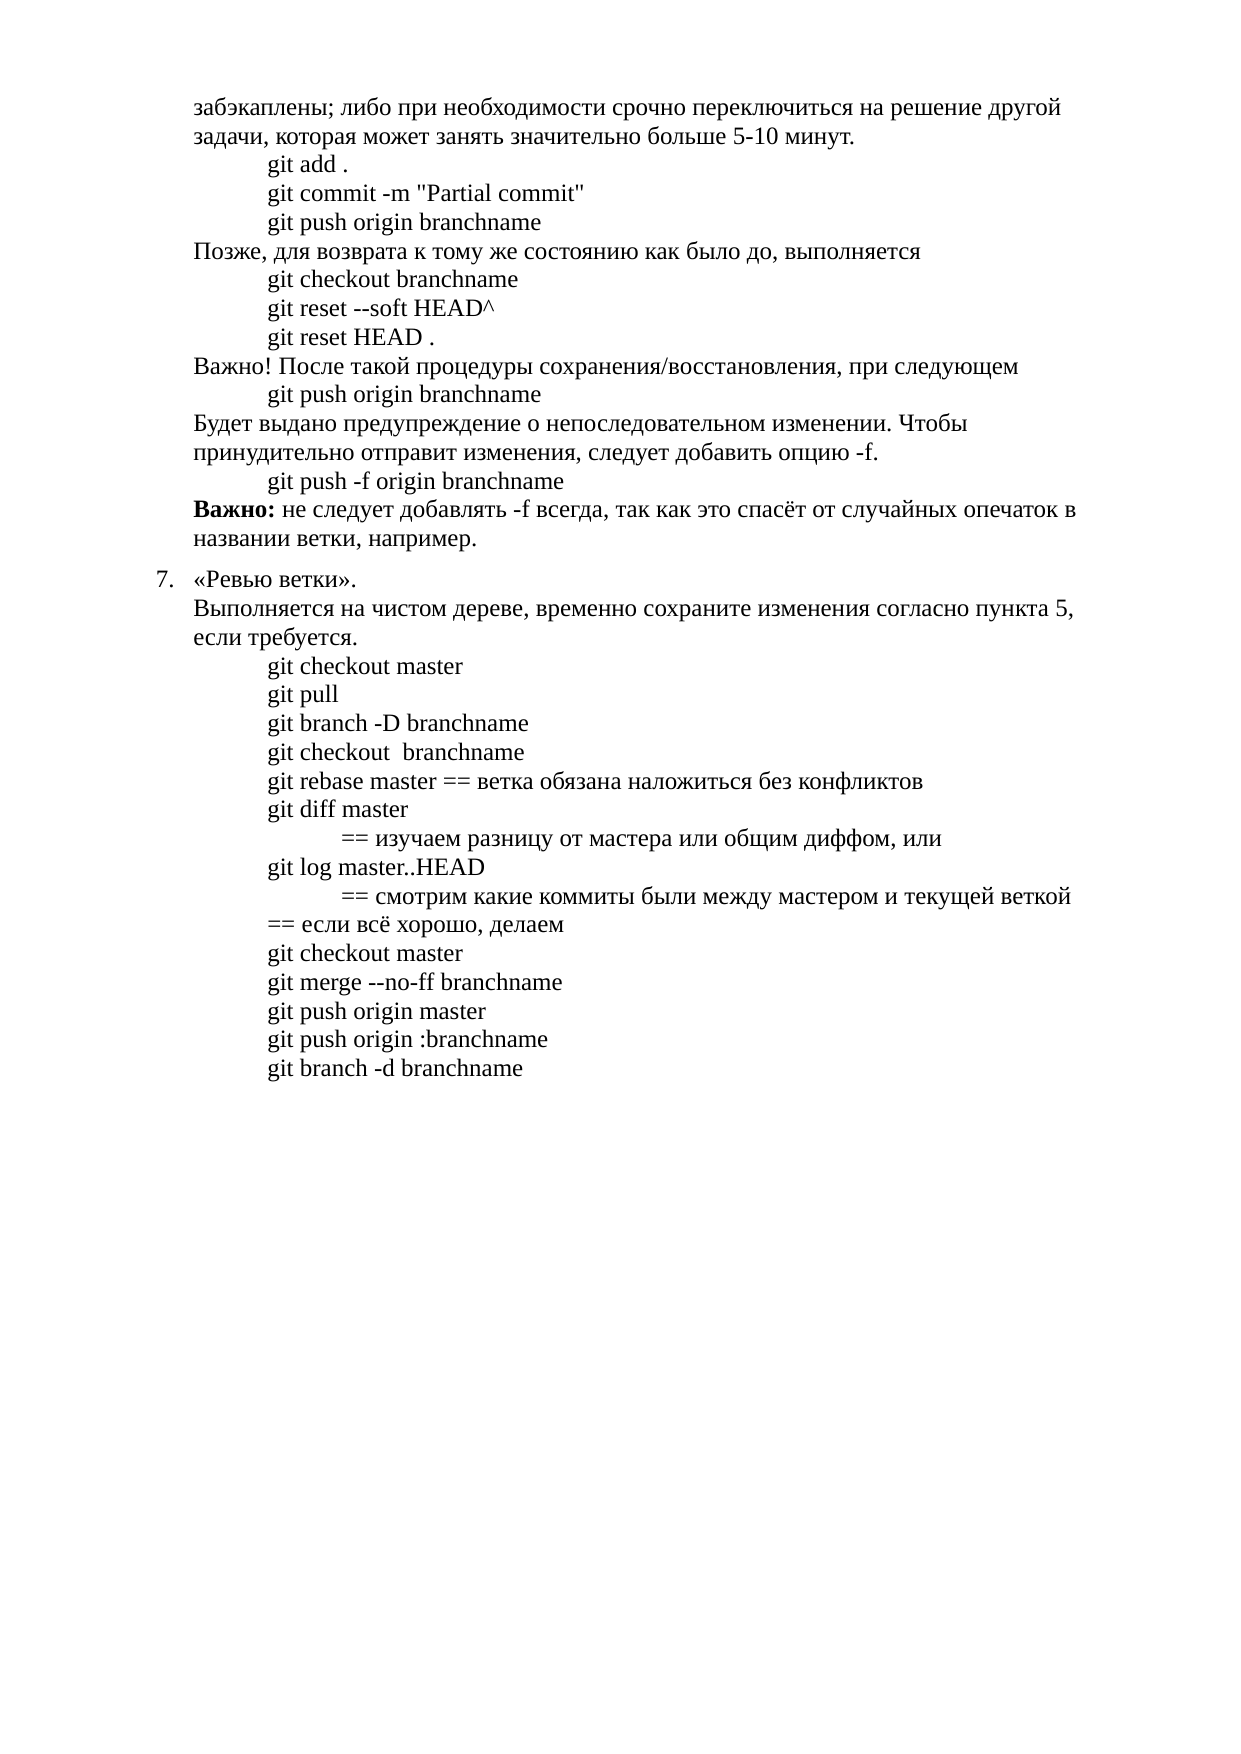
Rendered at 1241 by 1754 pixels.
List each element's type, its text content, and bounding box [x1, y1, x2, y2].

list «Ревью ветки». Выполняется на чистом дереве, временно сохраните изменения согласно пункта 5, если требуется. git checkout master git pull git branch -D branchname git checkout branchname git rebase master == ветка обязана наложиться без конфликтов git diff master == изучаем разницу от мастера или общим диффом, или git log master..HEAD == смотрим какие коммиты были между мастером и текущей веткой == если всё хорошо, делаем git checkout master git merge --no-ff branchname git push origin master git push origin :branchname git branch -d branchname [156, 564, 1122, 1082]
list забэкаплены; либо при необходимости срочно переключиться на решение другой задачи, которая может занять значительно больше 5-10 минут. git add . git commit -m "Partial commit" git push origin branchname Позже, для возврата к тому же состоянию как было до, выполняется git checkout branchname git reset --soft HEAD^ git reset HEAD . Важно! После такой процедуры сохранения/восстановления, при следующем git push origin branchname Будет выдано предупреждение о непоследовательном изменении. Чтобы принудительно отправит изменения, следует добавить опцию -f. git push -f origin branchname Важно: не следует добавлять -f всегда, так как это спасёт от случайных опечаток в названии ветки, например. [156, 92, 1122, 552]
